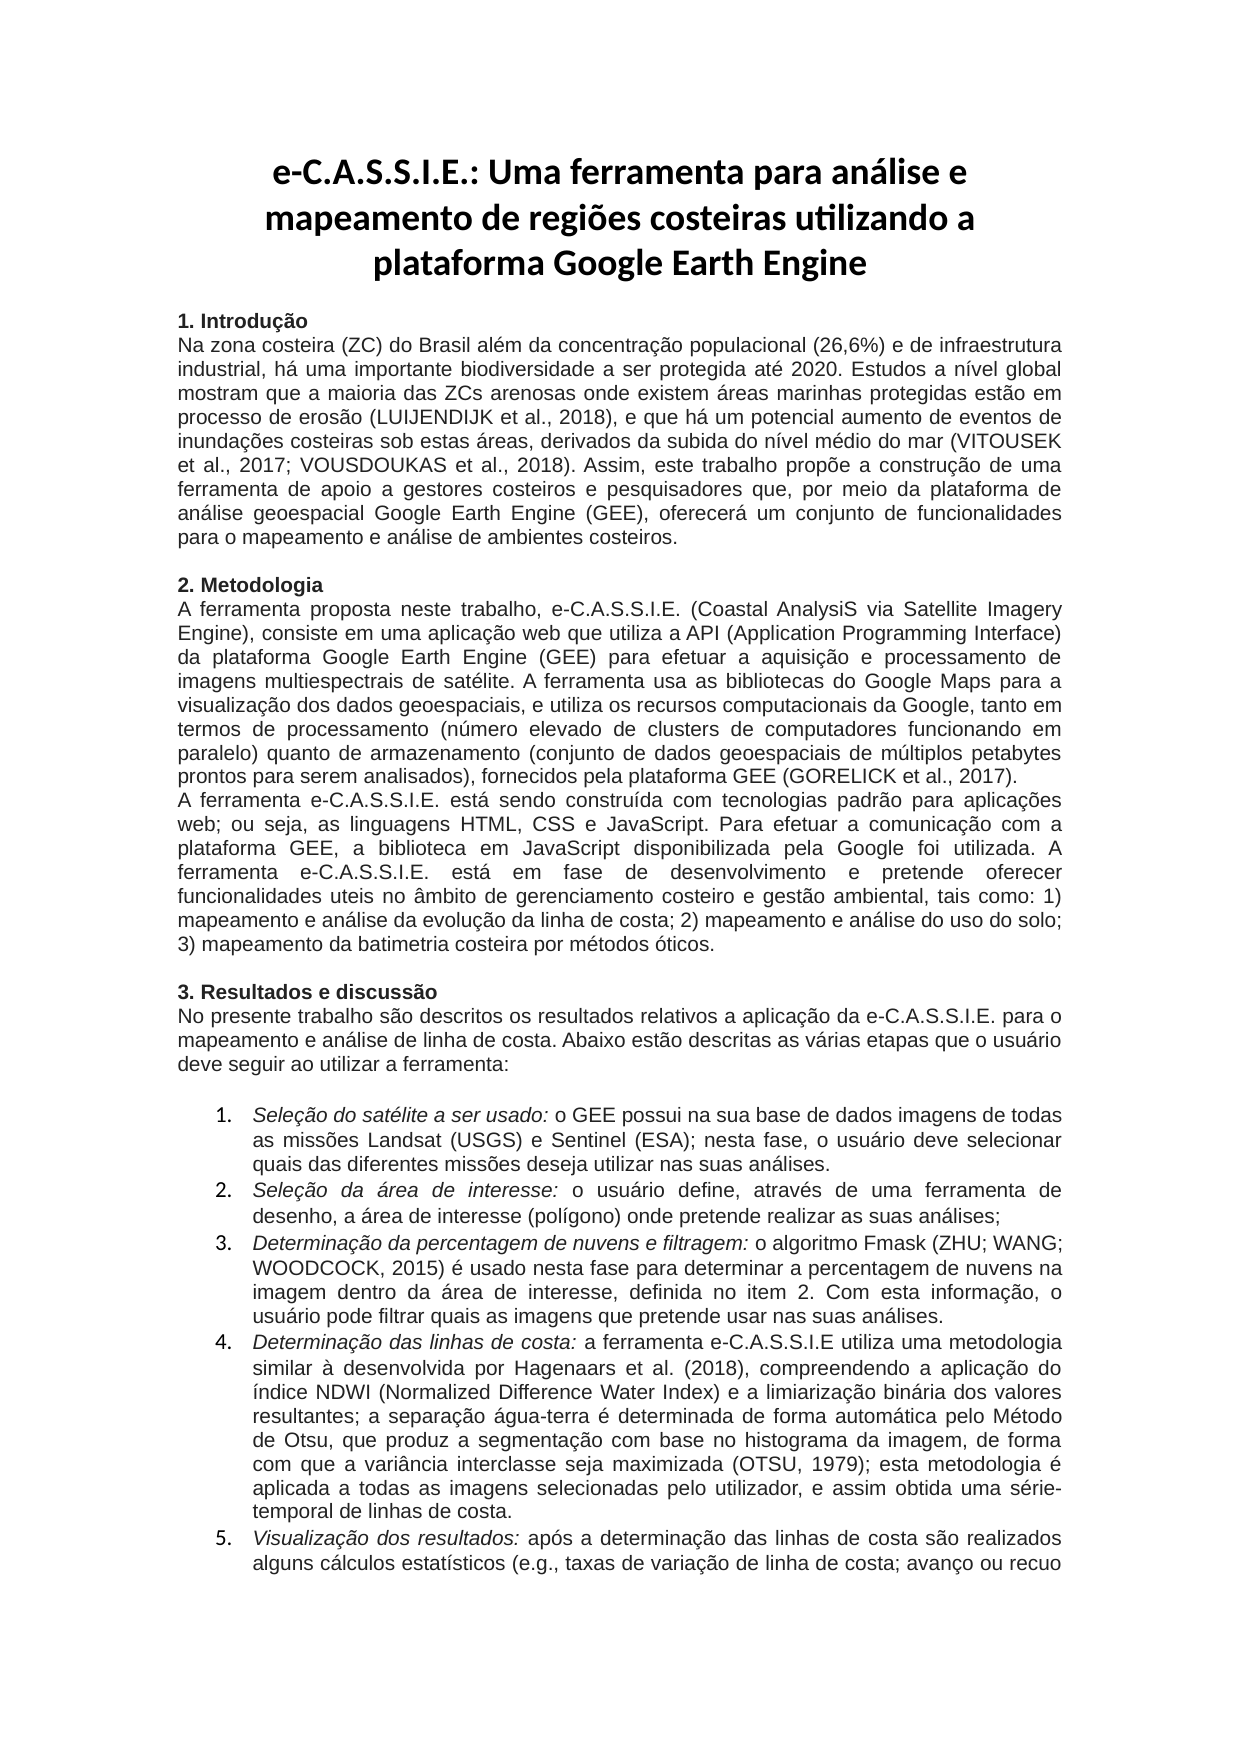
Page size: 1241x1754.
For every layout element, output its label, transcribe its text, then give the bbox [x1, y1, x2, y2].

text No presente trabalho são descritos os resultados relativos a aplicação da e-C.A.S.S.I.E. para o mapeamento e análise de linha de costa. Abaixo estão descritas as várias etapas que o usuário deve seguir ao utilizar a ferramenta: [177, 1004, 1063, 1076]
list Seleção do satélite a ser usado: o GEE possui na sua base de dados imagens de todas as missões Landsat (USGS) e Sentinel (ESA); nesta fase, o usuário deve selecionar quais das diferentes missões deseja utilizar nas suas análises. [215, 1100, 1063, 1176]
list Seleção da área de interesse: o usuário define, através de uma ferramenta de desenho, a área de interesse (polígono) onde pretende realizar as suas análises; [215, 1176, 1063, 1228]
text 2. Metodologia [177, 573, 1063, 597]
list Determinação das linhas de costa: a ferramenta e-C.A.S.S.I.E utiliza uma metodologia similar à desenvolvida por Hagenaars et al. (2018), compreendendo a aplicação do índice NDWI (Normalized Difference Water Index) e a limiarização binária dos valores resultantes; a separação água-terra é determinada de forma automática pelo Método de Otsu, que produz a segmentação com base no histograma da imagem, de forma com que a variância interclasse seja maximizada (OTSU, 1979); esta metodologia é aplicada a todas as imagens selecionadas pelo utilizador, e assim obtida uma série-temporal de linhas de costa. [215, 1327, 1063, 1523]
text A ferramenta e-C.A.S.S.I.E. está sendo construída com tecnologias padrão para aplicações web; ou seja, as linguagens HTML, CSS e JavaScript. Para efetuar a comunicação com a plataforma GEE, a biblioteca em JavaScript disponibilizada pela Google foi utilizada. A ferramenta e-C.A.S.S.I.E. está em fase de desenvolvimento e pretende oferecer funcionalidades uteis no âmbito de gerenciamento costeiro e gestão ambiental, tais como: 1) mapeamento e análise da evolução da linha de costa; 2) mapeamento e análise do uso do solo; 3) mapeamento da batimetria costeira por métodos óticos. [177, 788, 1063, 956]
text A ferramenta proposta neste trabalho, e-C.A.S.S.I.E. (Coastal AnalysiS via Satellite Imagery Engine), consiste em uma aplicação web que utiliza a API (Application Programming Interface) da plataforma Google Earth Engine (GEE) para efetuar a aquisição e processamento de imagens multiespectrais de satélite. A ferramenta usa as bibliotecas do Google Maps para a visualização dos dados geoespaciais, e utiliza os recursos computacionais da Google, tanto em termos de processamento (número elevado de clusters de computadores funcionando em paralelo) quanto de armazenamento (conjunto de dados geoespaciais de múltiplos petabytes prontos para serem analisados), fornecidos pela plataforma GEE (GORELICK et al., 2017). [177, 597, 1063, 788]
list Determinação da percentagem de nuvens e filtragem: o algoritmo Fmask (ZHU; WANG; WOODCOCK, 2015) é usado nesta fase para determinar a percentagem de nuvens na imagem dentro da área de interesse, definida no item 2. Com esta informação, o usuário pode filtrar quais as imagens que pretende usar nas suas análises. [215, 1228, 1063, 1327]
list Visualização dos resultados: após a determinação das linhas de costa são realizados alguns cálculos estatísticos (e.g., taxas de variação de linha de costa; avanço ou recuo [215, 1523, 1063, 1575]
text Na zona costeira (ZC) do Brasil além da concentração populacional (26,6%) e de infraestrutura industrial, há uma importante biodiversidade a ser protegida até 2020. Estudos a nível global mostram que a maioria das ZCs arenosas onde existem áreas marinhas protegidas estão em processo de erosão (LUIJENDIJK et al., 2018), e que há um potencial aumento de eventos de inundações costeiras sob estas áreas, derivados da subida do nível médio do mar (VITOUSEK et al., 2017; VOUSDOUKAS et al., 2018). Assim, este trabalho propõe a construção de uma ferramenta de apoio a gestores costeiros e pesquisadores que, por meio da plataforma de análise geoespacial Google Earth Engine (GEE), oferecerá um conjunto de funcionalidades para o mapeamento e análise de ambientes costeiros. [177, 333, 1063, 549]
text 1. Introdução [177, 309, 1063, 333]
text 3. Resultados e discussão [177, 980, 1063, 1004]
subtitle e-C.A.S.S.I.E.: Uma ferramenta para análise e mapeamento de regiões costeiras utilizando a plataforma Google Earth Engine [177, 148, 1063, 285]
